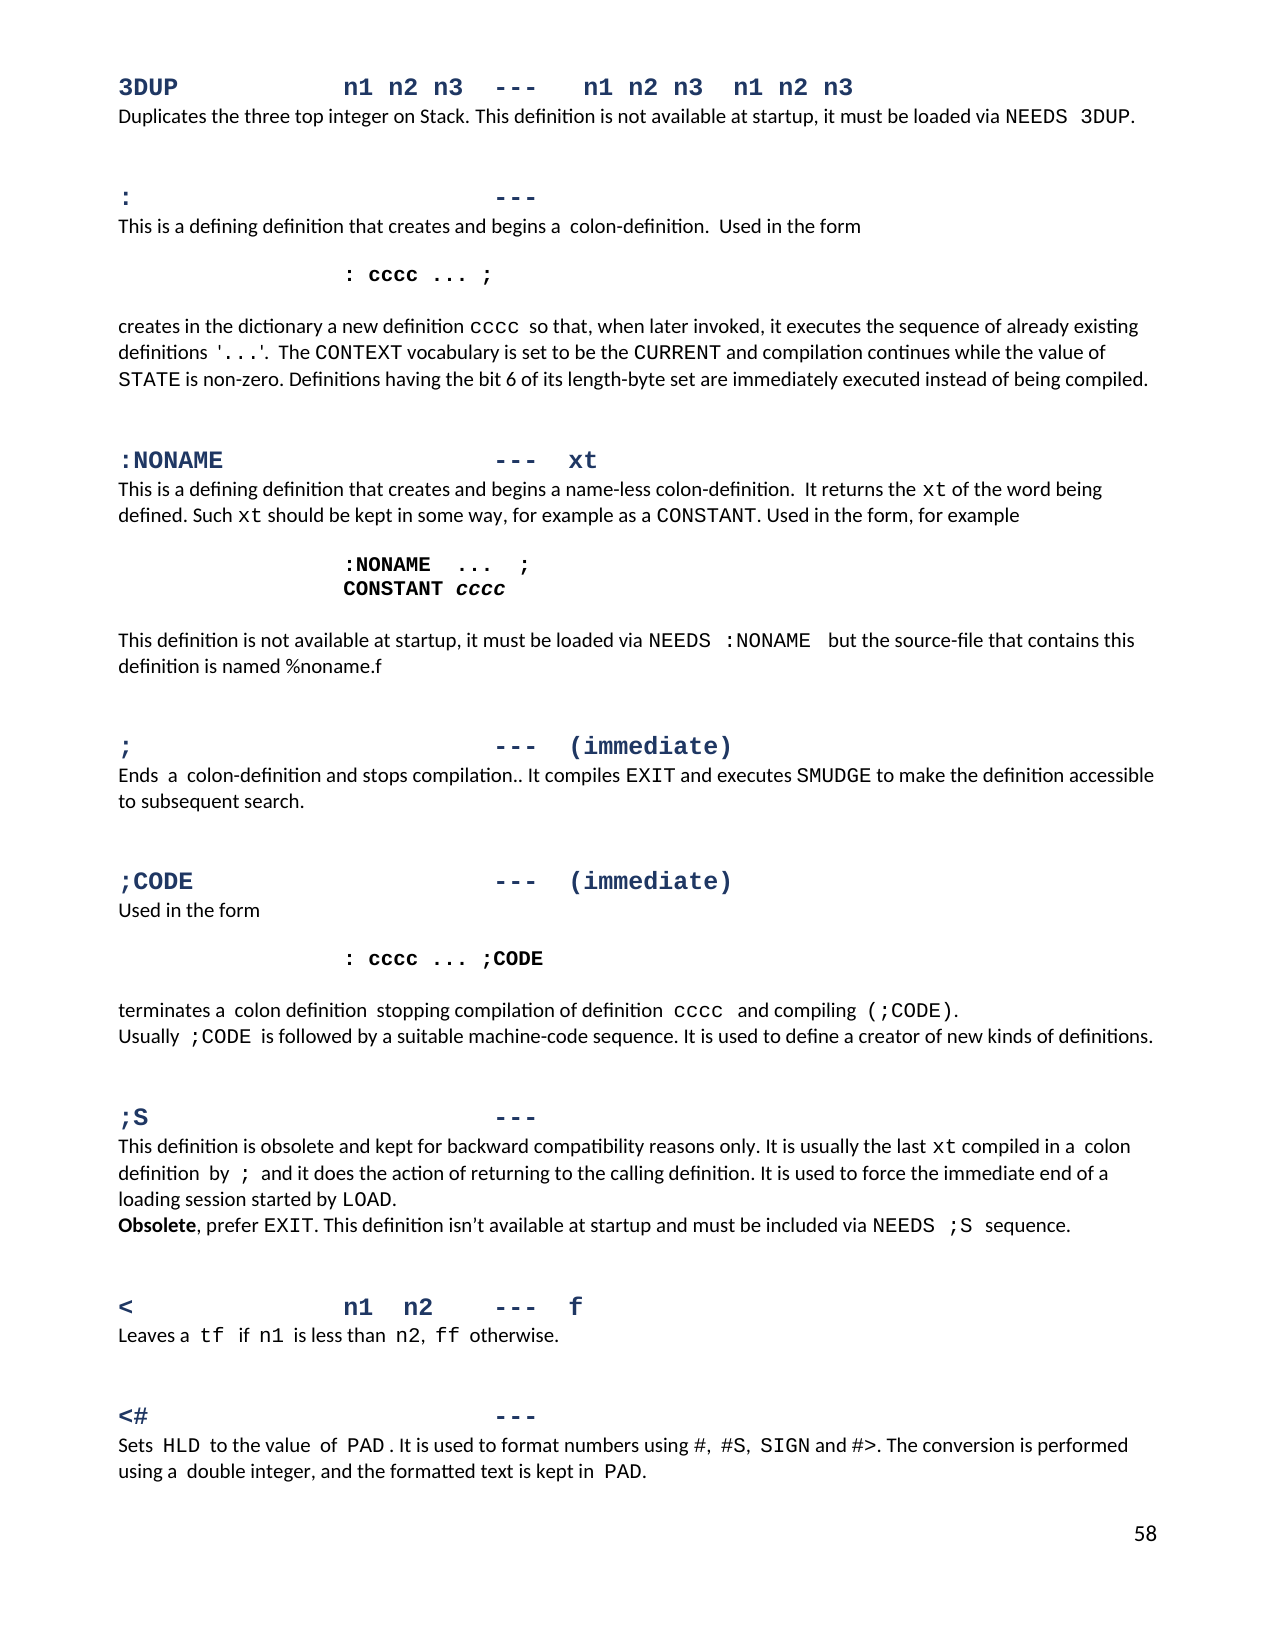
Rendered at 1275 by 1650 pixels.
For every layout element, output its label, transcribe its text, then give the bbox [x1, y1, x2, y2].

subtitle 3DUP n1 n2 n3 --- n1 n2 n3 n1 n2 n3 [118, 75, 1157, 103]
text Duplicates the three top integer on Stack. This definition is not available at startup, it must be loaded via NEEDS 3DUP. [118, 103, 1157, 130]
text Ends a colon-definition and stops compilation.. It compiles EXIT and executes SMUDGE to make the definition accessible to subsequent search. [118, 762, 1157, 814]
text creates in the dictionary a new definition cccc so that, when later invoked, it executes the sequence of already existing definitions '...'. The CONTEXT vocabulary is set to be the CURRENT and compilation continues while the value of STATE is non-zero. Definitions having the bit 6 of its length-byte set are immediately executed instead of being compiled. [118, 313, 1157, 392]
subtitle < n1 n2 --- f [118, 1294, 1157, 1322]
text Obsolete, prefer EXIT. This definition isn’t available at startup and must be included via NEEDS ;S sequence. [118, 1213, 1157, 1239]
subtitle ; --- (immediate) [118, 734, 1157, 762]
subtitle ;S --- [118, 1105, 1157, 1133]
subtitle ;CODE --- (immediate) [118, 869, 1157, 897]
text : cccc ... ;CODE [118, 948, 1157, 972]
subtitle : --- [118, 185, 1157, 213]
text This definition is not available at startup, it must be loaded via NEEDS :NONAME but the source-file that contains this definition is named %noname.f [118, 627, 1157, 679]
text :NONAME ... ; [118, 554, 1157, 578]
text Usually ;CODE is followed by a suitable machine-code sequence. It is used to define a creator of new kinds of definitions. [118, 1023, 1157, 1050]
text CONSTANT cccc [118, 578, 1157, 601]
text Sets HLD to the value of PAD . It is used to format numbers using #, #S, SIGN and #>. The conversion is performed using a double integer, and the formatted text is kept in PAD. [118, 1432, 1157, 1485]
text Used in the form [118, 897, 1157, 923]
text : cccc ... ; [118, 264, 1157, 288]
subtitle :NONAME --- xt [118, 447, 1157, 476]
subtitle <# --- [118, 1404, 1157, 1432]
text Leaves a tf if n1 is less than n2, ff otherwise. [118, 1322, 1157, 1349]
text terminates a colon definition stopping compilation of definition cccc and compiling (;CODE). [118, 997, 1157, 1023]
text This is a defining definition that creates and begins a name-less colon-definition. It returns the xt of the word being defined. Such xt should be kept in some way, for example as a CONSTANT. Used in the form, for example [118, 476, 1157, 529]
text This definition is obsolete and kept for backward compatibility reasons only. It is usually the last xt compiled in a colon definition by ; and it does the action of returning to the calling definition. It is used to force the immediate end of a loading session started by LOAD. [118, 1133, 1157, 1213]
text This is a defining definition that creates and begins a colon-definition. Used in the form [118, 213, 1157, 238]
